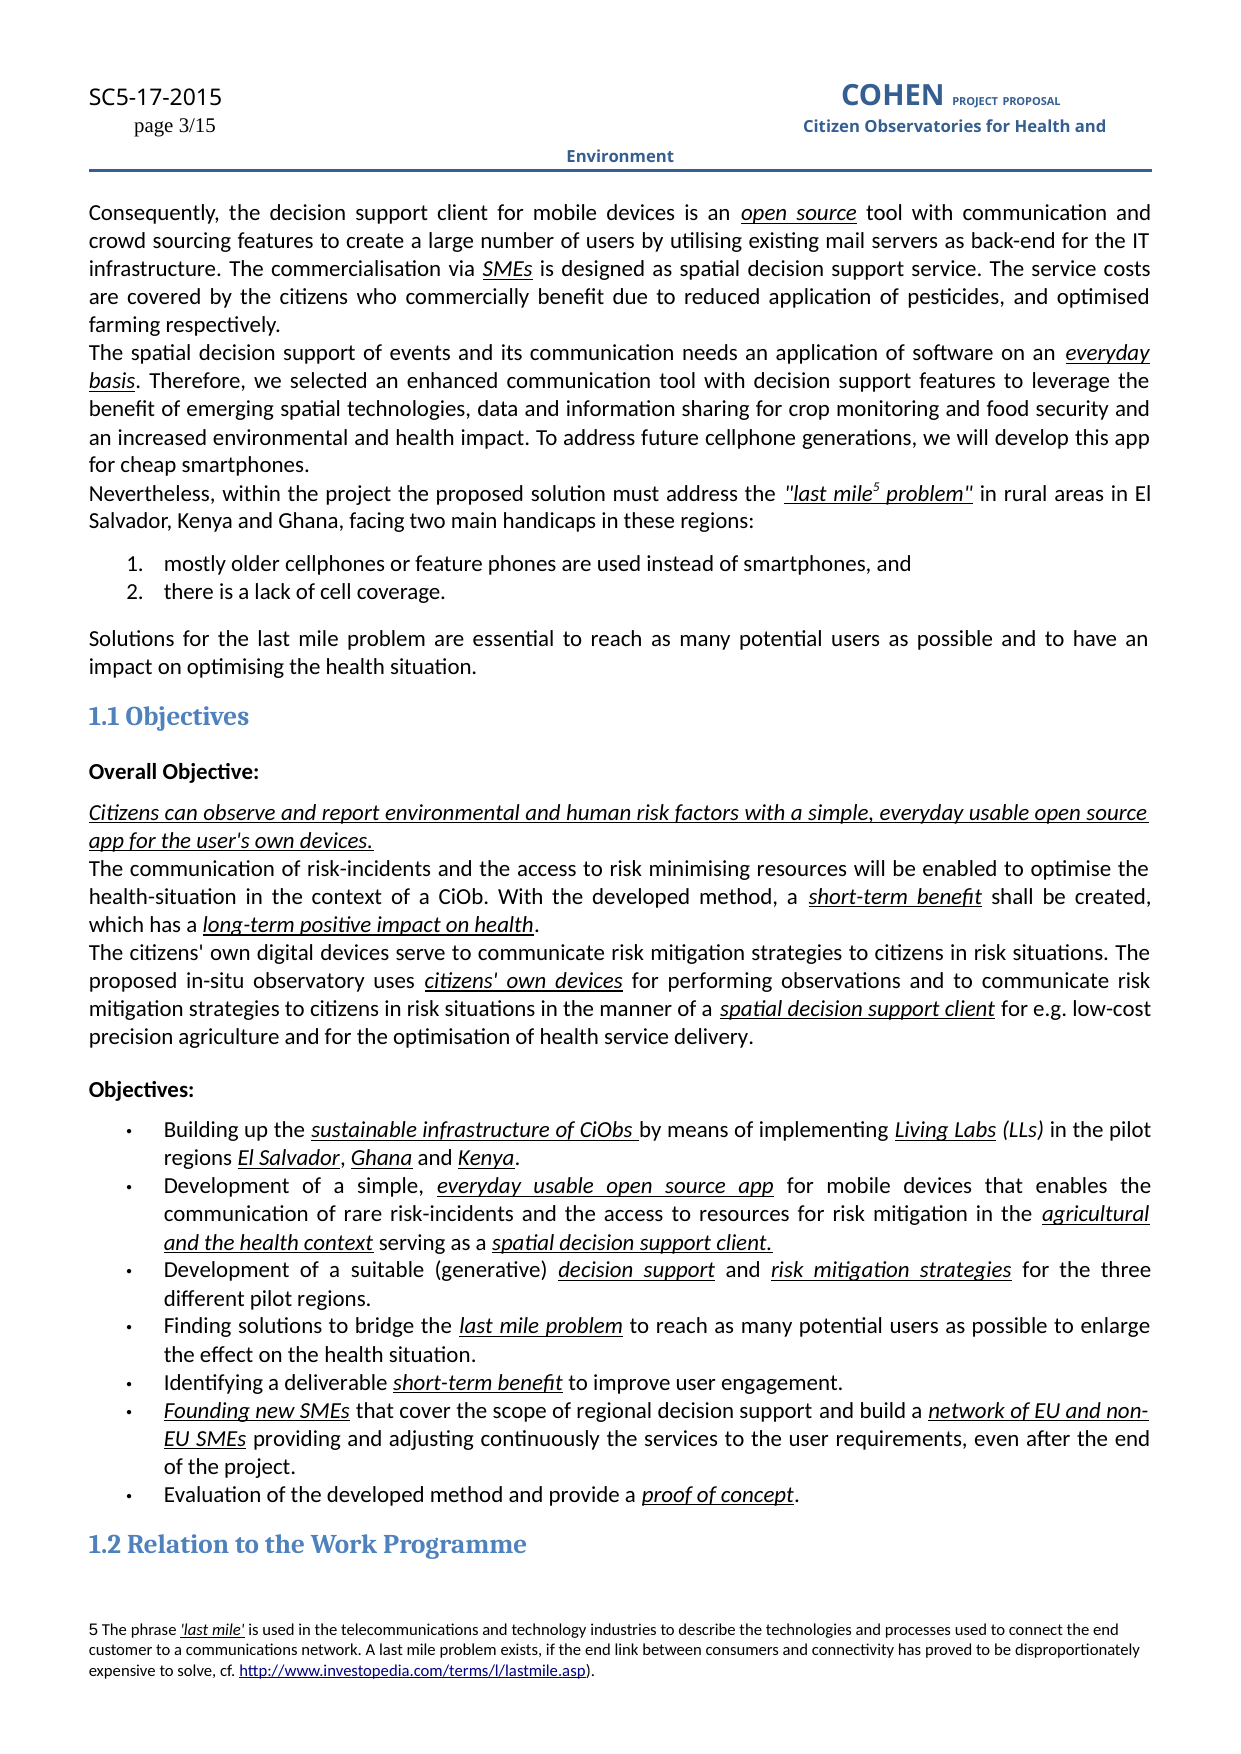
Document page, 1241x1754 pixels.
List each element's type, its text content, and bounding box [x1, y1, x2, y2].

subtitle 1.2 Relation to the Work Programme [88, 1529, 1152, 1560]
text The phrase 'last mile' is used in the telecommunications and technology industries to describe the technologies and processes used to connect the end customer to a communications network. A last mile problem exists, if the end link between consumers and connectivity has proved to be disproportionately expensive to solve, cf. http://www.investopedia.com/terms/l/lastmile.asp). [88, 1619, 1152, 1680]
subtitle Objectives: [88, 1075, 1152, 1103]
list Identifying a deliverable short-term benefit to improve user engagement. [126, 1368, 1152, 1396]
list Building up the sustainable infrastructure of CiObs by means of implementing Living Labs (LLs) in the pilot regions El Salvador, Ghana and Kenya. [126, 1116, 1152, 1172]
list Evaluation of the developed method and provide a proof of concept. [126, 1480, 1152, 1508]
text Consequently, the decision support client for mobile devices is an open source tool with communication and crowd sourcing features to create a large number of users by utilising existing mail servers as back-end for the IT infrastructure. The commercialisation via SMEs is designed as spatial decision support service. The service costs are covered by the citizens who commercially benefit due to reduced application of pesticides, and optimised farming respectively. [88, 198, 1152, 338]
list Development of a simple, everyday usable open source app for mobile devices that enables the communication of rare risk-incidents and the access to resources for risk mitigation in the agricultural and the health context serving as a spatial decision support client. [126, 1172, 1152, 1256]
list Development of a suitable (generative) decision support and risk mitigation strategies for the three different pilot regions. [126, 1256, 1152, 1312]
text The citizens' own digital devices serve to communicate risk mitigation strategies to citizens in risk situations. The proposed in-situ observatory uses citizens' own devices for performing observations and to communicate risk mitigation strategies to citizens in risk situations in the manner of a spatial decision support client for e.g. low-cost precision agriculture and for the optimisation of health service delivery. [88, 938, 1152, 1050]
text The spatial decision support of events and its communication needs an application of software on an everyday basis. Therefore, we selected an enhanced communication tool with decision support features to leverage the benefit of emerging spatial technologies, data and information sharing for crop monitoring and food security and an increased environmental and health impact. To address future cellphone generations, we will develop this app for cheap smartphones. [88, 338, 1152, 479]
list Finding solutions to bridge the last mile problem to reach as many potential users as possible to enlarge the effect on the health situation. [126, 1312, 1152, 1368]
subtitle Overall Objective: [88, 757, 1152, 785]
text Solutions for the last mile problem are essential to reach as many potential users as possible and to have an impact on optimising the health situation. [88, 624, 1152, 680]
subtitle 1.1 Objectives [88, 701, 1152, 732]
text The communication of risk-incidents and the access to risk minimising resources will be enabled to optimise the health-situation in the context of a CiOb. With the developed method, a short-term benefit shall be created, which has a long-term positive impact on health. [88, 854, 1152, 938]
text Nevertheless, within the project the proposed solution must address the "last mile problem" in rural areas in El Salvador, Kenya and Ghana, facing two main handicaps in these regions: [88, 479, 1152, 535]
list there is a lack of cell coverage. [126, 577, 1152, 605]
list Founding new SMEs that cover the scope of regional decision support and build a network of EU and non-EU SMEs providing and adjusting continuously the services to the user requirements, even after the end of the project. [126, 1396, 1152, 1480]
list mostly older cellphones or feature phones are used instead of smartphones, and [126, 549, 1152, 577]
text Citizens can observe and report environmental and human risk factors with a simple, everyday usable open source app for the user's own devices. [88, 798, 1152, 854]
